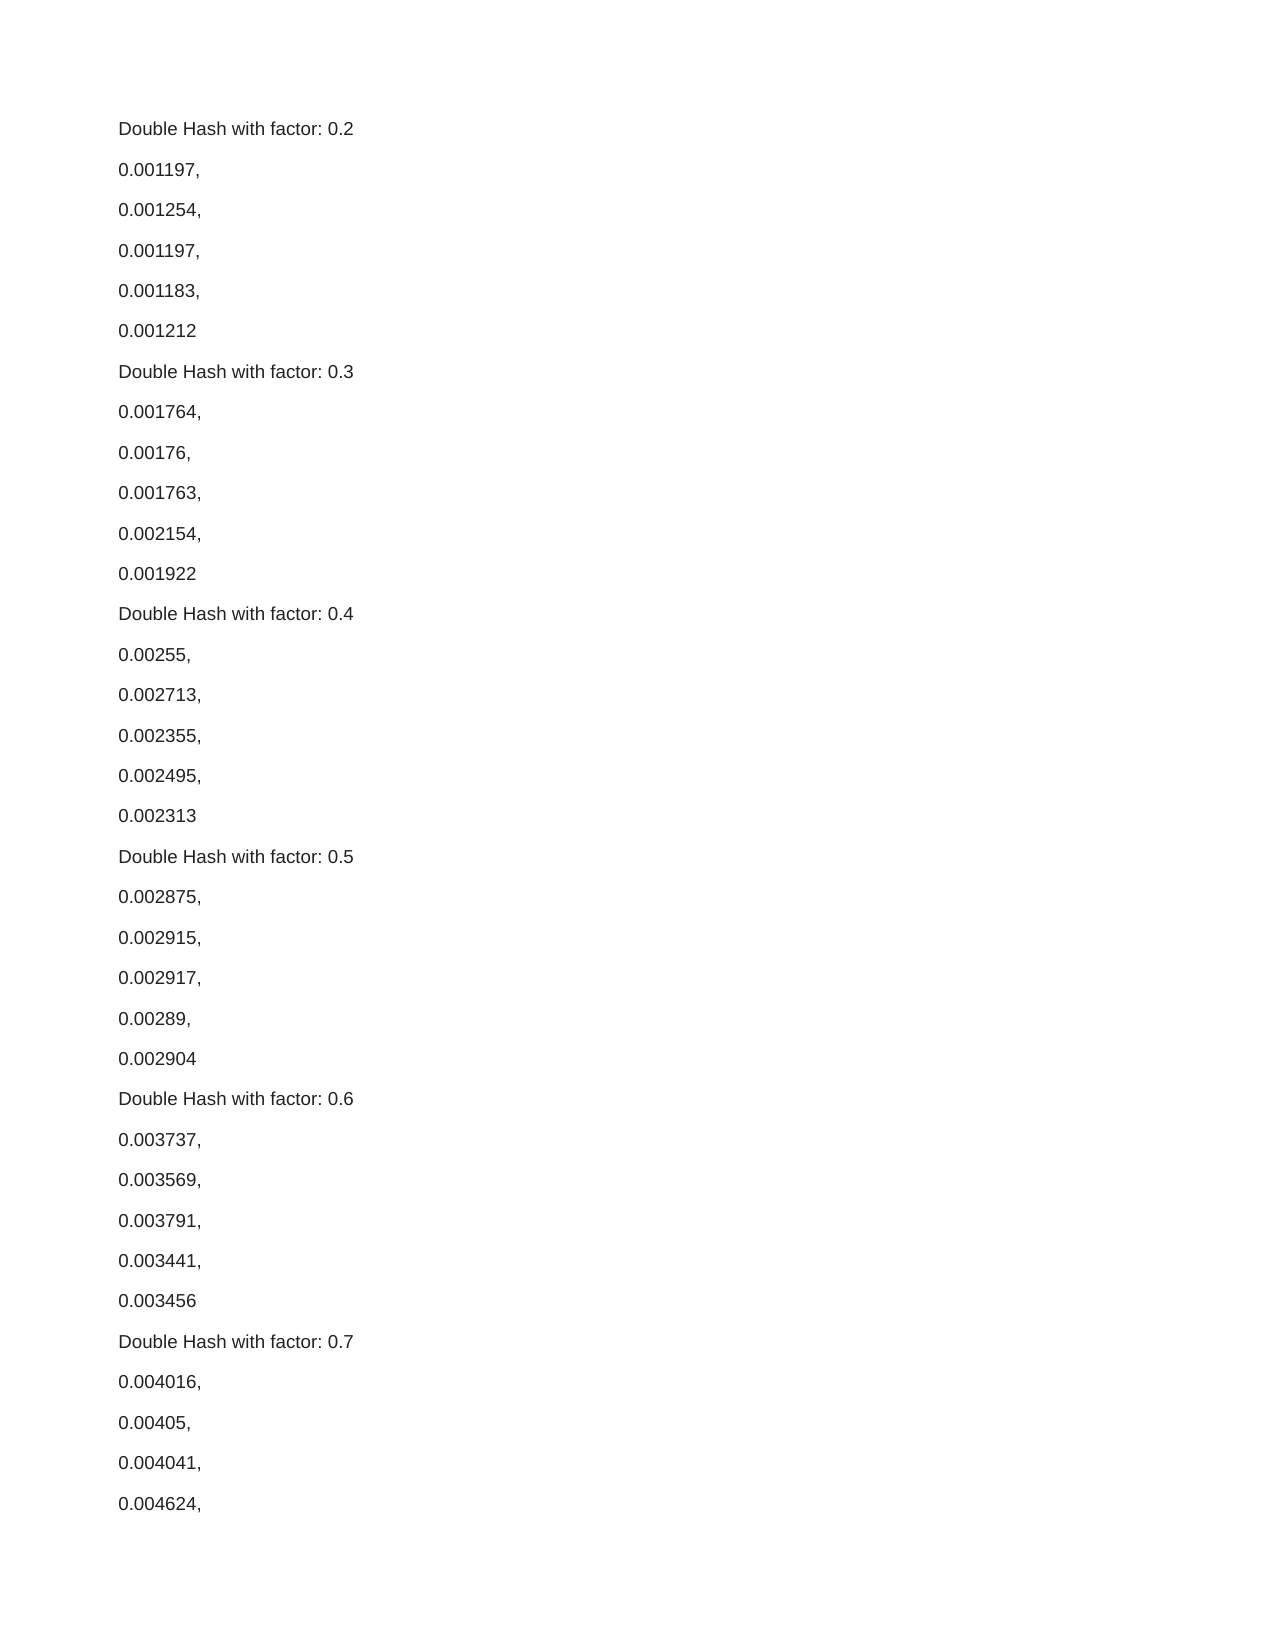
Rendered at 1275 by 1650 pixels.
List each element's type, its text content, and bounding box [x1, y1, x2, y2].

text 0.004041, [118, 1452, 1157, 1473]
text 0.002313 [118, 805, 1157, 827]
text 0.003737, [118, 1128, 1157, 1150]
text 0.00405, [118, 1411, 1157, 1433]
text 0.003791, [118, 1209, 1157, 1231]
text 0.003456 [118, 1290, 1157, 1312]
text Double Hash with factor: 0.3 [118, 361, 1157, 382]
text 0.002495, [118, 765, 1157, 786]
text 0.004624, [118, 1492, 1157, 1514]
text 0.001254, [118, 199, 1157, 221]
text 0.002917, [118, 967, 1157, 988]
text 0.002154, [118, 522, 1157, 544]
text Double Hash with factor: 0.6 [118, 1088, 1157, 1110]
text Double Hash with factor: 0.7 [118, 1331, 1157, 1352]
text 0.00255, [118, 643, 1157, 665]
text 0.001764, [118, 401, 1157, 423]
text Double Hash with factor: 0.4 [118, 603, 1157, 625]
text 0.002713, [118, 684, 1157, 706]
text 0.002915, [118, 926, 1157, 948]
text 0.00289, [118, 1007, 1157, 1029]
text 0.002904 [118, 1048, 1157, 1069]
text 0.003569, [118, 1169, 1157, 1191]
text 0.003441, [118, 1250, 1157, 1271]
text 0.001197, [118, 158, 1157, 180]
text Double Hash with factor: 0.5 [118, 846, 1157, 867]
text 0.001212 [118, 320, 1157, 342]
text 0.004016, [118, 1371, 1157, 1393]
text 0.002355, [118, 724, 1157, 746]
text 0.002875, [118, 886, 1157, 908]
text 0.001197, [118, 239, 1157, 261]
text Double Hash with factor: 0.2 [118, 118, 1157, 140]
text 0.00176, [118, 441, 1157, 463]
text 0.001763, [118, 482, 1157, 503]
text 0.001922 [118, 563, 1157, 584]
text 0.001183, [118, 280, 1157, 301]
